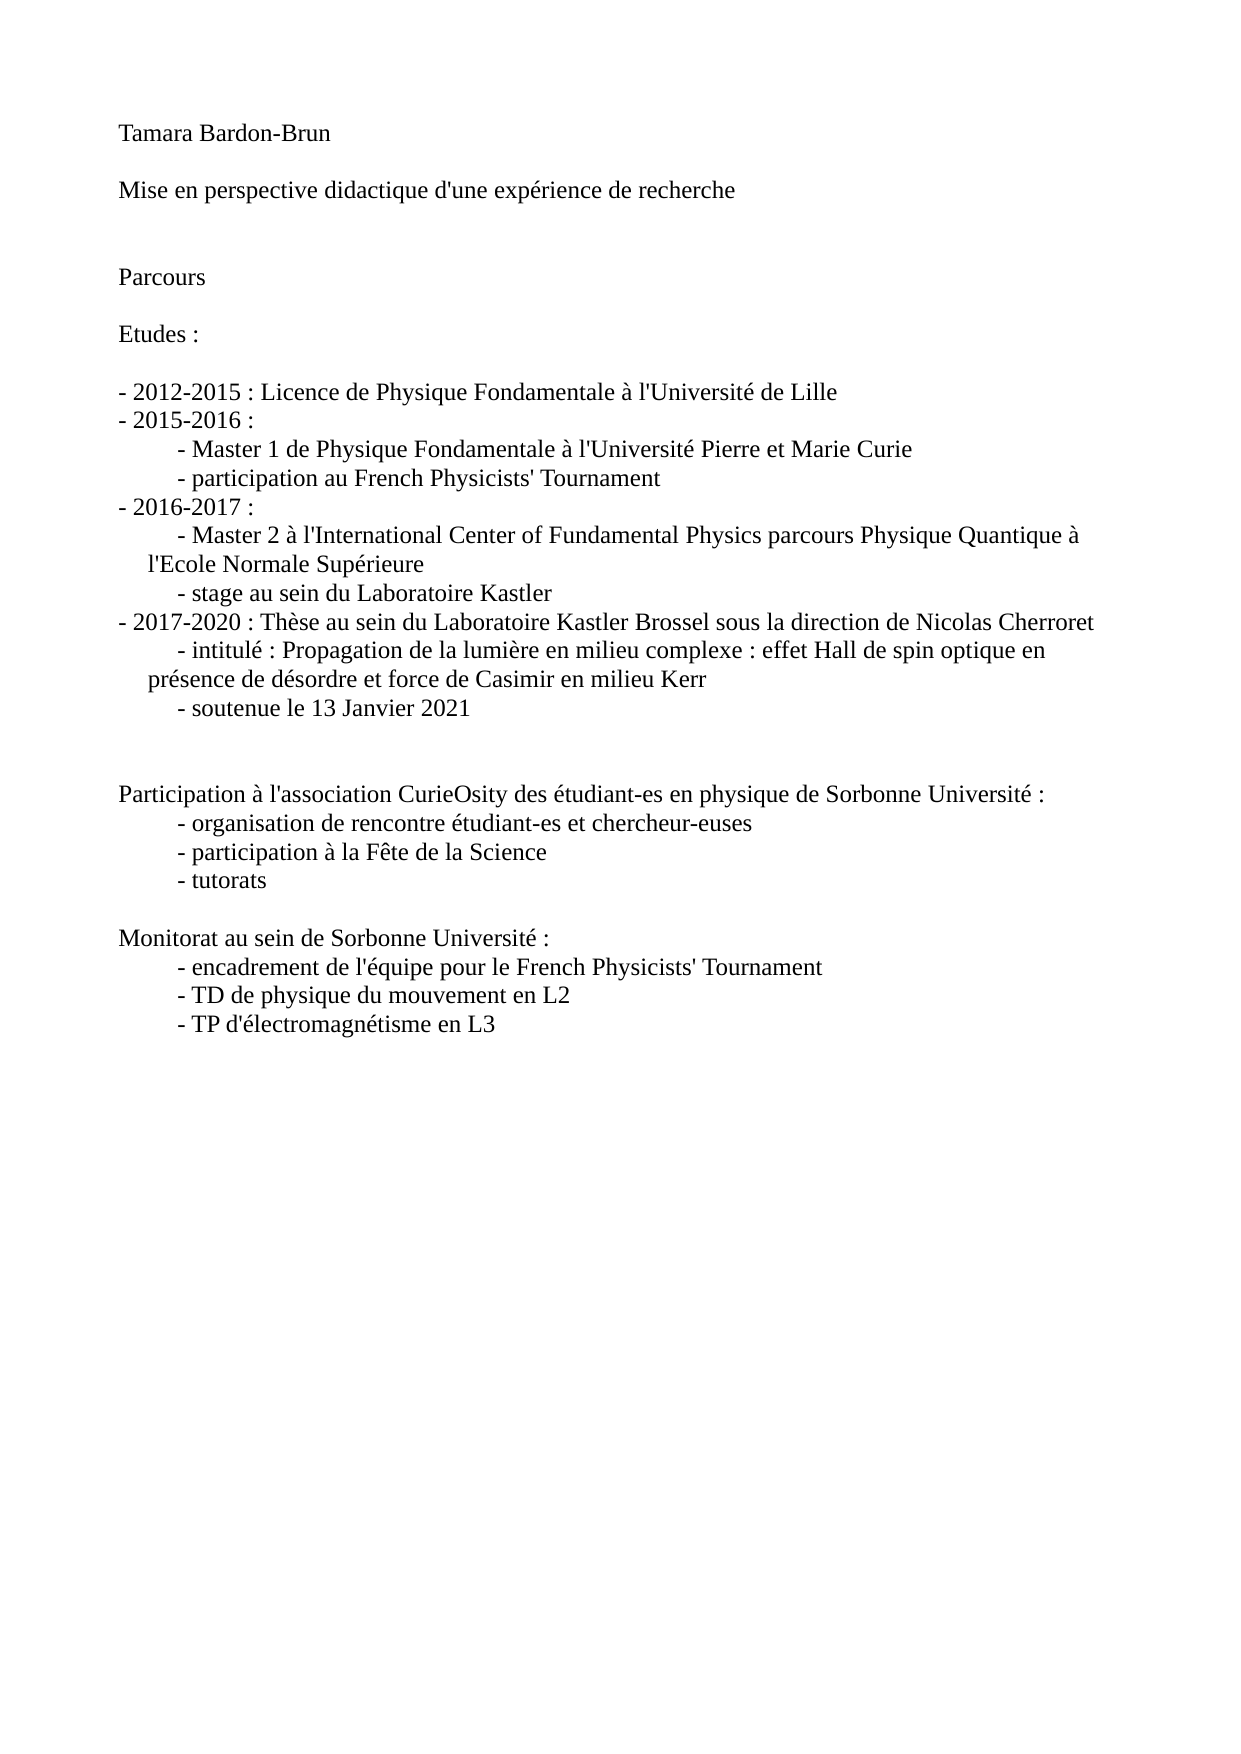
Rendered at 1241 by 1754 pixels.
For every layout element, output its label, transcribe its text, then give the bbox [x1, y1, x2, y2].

text Monitorat au sein de Sorbonne Université : [118, 923, 1122, 952]
text Parcours [118, 262, 1122, 291]
text - 2016-2017 : [118, 492, 1122, 521]
text - participation à la Fête de la Science [148, 837, 1122, 866]
text - soutenue le 13 Janvier 2021 [148, 693, 1122, 722]
text - tutorats [148, 866, 1122, 894]
text Etudes : [118, 319, 1122, 348]
text Mise en perspective didactique d'une expérience de recherche [118, 176, 1122, 204]
text - 2012-2015 : Licence de Physique Fondamentale à l'Université de Lille [118, 377, 1122, 406]
text - 2015-2016 : [118, 406, 1122, 434]
text - intitulé : Propagation de la lumière en milieu complexe : effet Hall de spin optique en présence de désordre et force de Casimir en milieu Kerr [148, 636, 1122, 693]
text - organisation de rencontre étudiant-es et chercheur-euses [148, 808, 1122, 837]
text - TD de physique du mouvement en L2 [148, 981, 1122, 1009]
text - 2017-2020 : Thèse au sein du Laboratoire Kastler Brossel sous la direction de Nicolas Cherroret [118, 607, 1122, 636]
text - Master 2 à l'International Center of Fundamental Physics parcours Physique Quantique à l'Ecole Normale Supérieure [148, 521, 1122, 578]
text - stage au sein du Laboratoire Kastler [148, 578, 1122, 607]
text Participation à l'association CurieOsity des étudiant-es en physique de Sorbonne Université : [118, 779, 1122, 808]
text Tamara Bardon-Brun [118, 118, 1122, 147]
text - TP d'électromagnétisme en L3 [148, 1009, 1122, 1038]
text - encadrement de l'équipe pour le French Physicists' Tournament [148, 952, 1122, 981]
text - participation au French Physicists' Tournament [148, 463, 1122, 492]
text - Master 1 de Physique Fondamentale à l'Université Pierre et Marie Curie [148, 434, 1122, 463]
